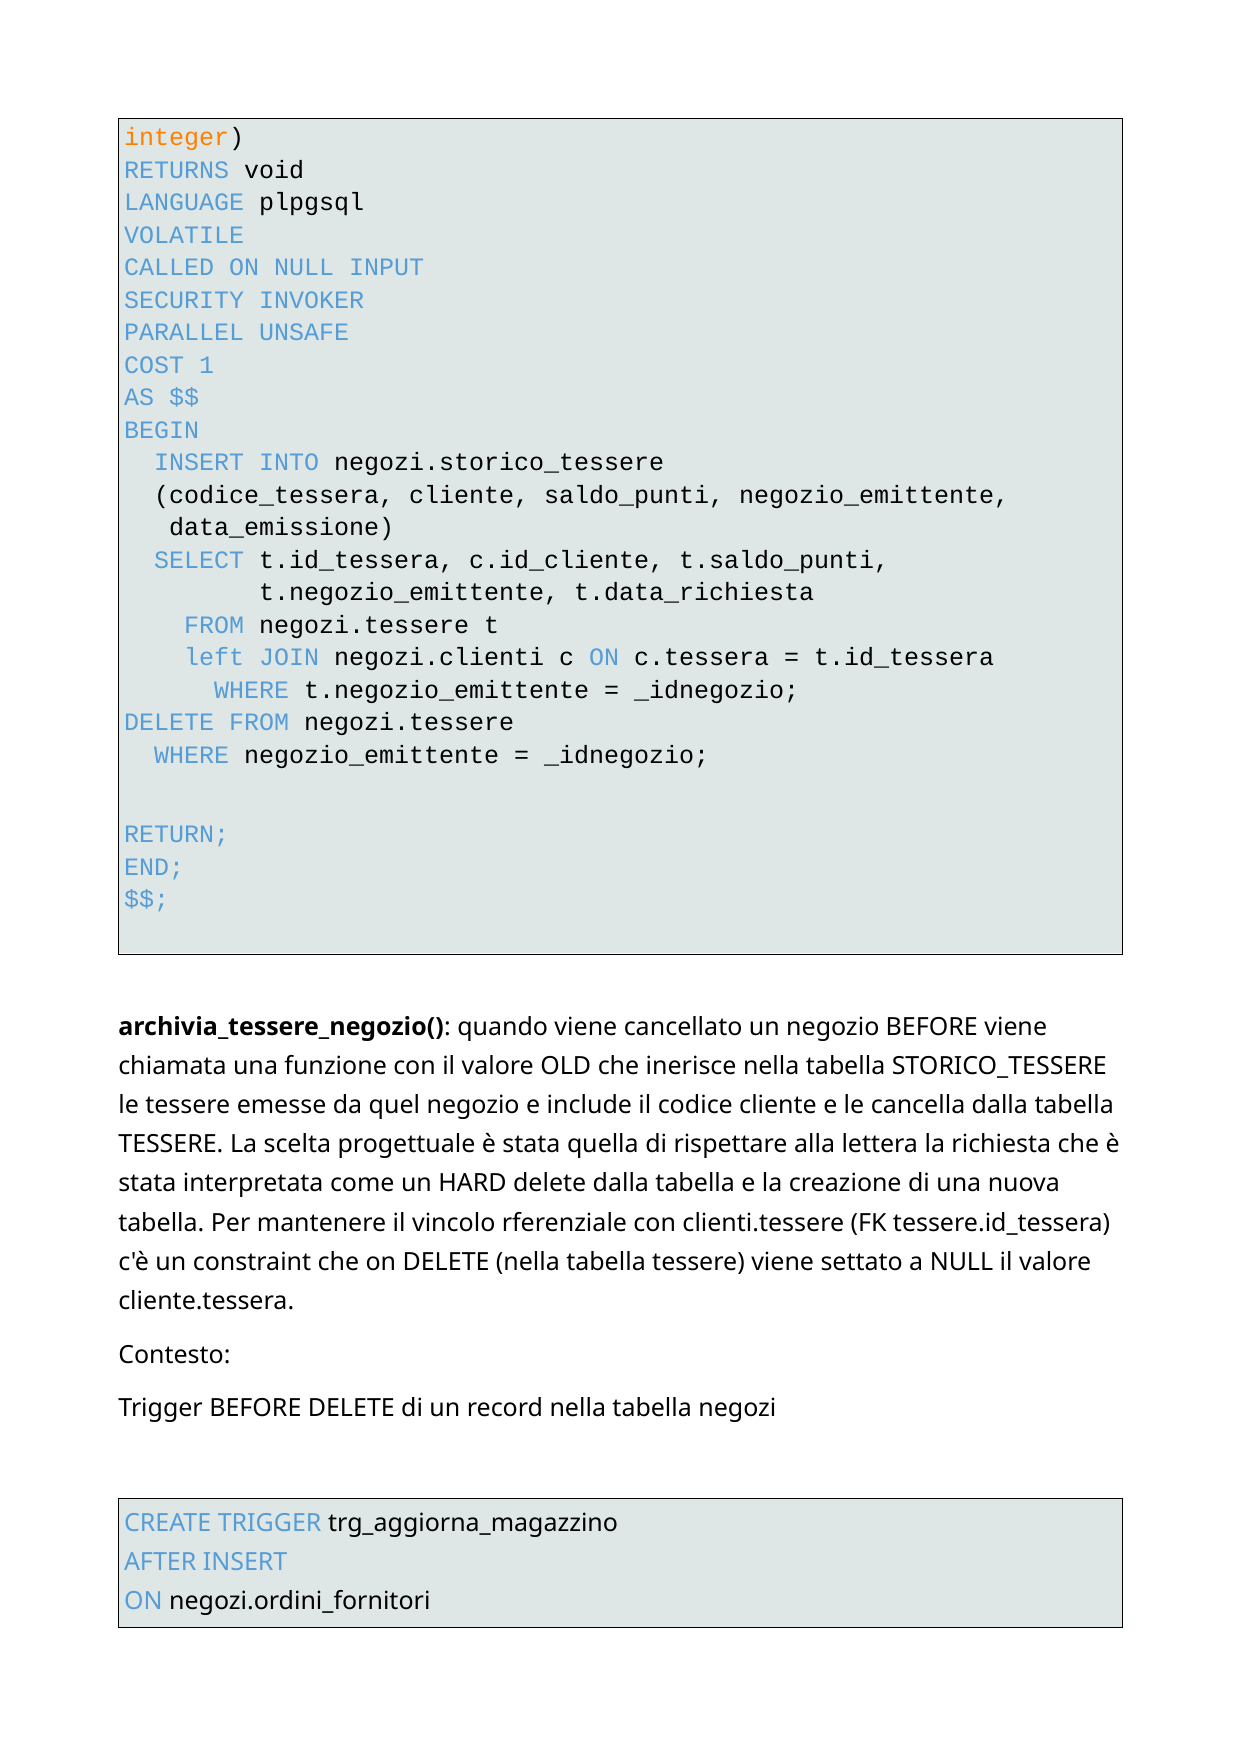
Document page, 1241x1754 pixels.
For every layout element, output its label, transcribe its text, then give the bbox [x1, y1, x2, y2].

text Trigger BEFORE DELETE di un record nella tabella negozi [118, 1390, 1122, 1424]
text Contesto: [118, 1336, 1122, 1370]
text archivia_tessere_negozio(): quando viene cancellato un negozio BEFORE viene chiamata una funzione con il valore OLD che inerisce nella tabella STORICO_TESSERE le tessere emesse da quel negozio e include il codice cliente e le cancella dalla tabella TESSERE. La scelta progettuale è stata quella di rispettare alla lettera la richiesta che è stata interpretata come un HARD delete dalla tabella e la creazione di una nuova tabella. Per mantenere il vincolo rferenziale con clienti.tessere (FK tessere.id_tessera) c'è un constraint che on DELETE (nella tabella tessere) viene settato a NULL il valore cliente.tessera. [118, 1008, 1122, 1317]
table_header integer) RETURNS void LANGUAGE plpgsql VOLATILE CALLED ON NULL INPUT SECURITY INVOKER PARALLEL UNSAFE COST 1 AS $$ BEGIN INSERT INTO negozi.storico_tessere (codice_tessera, cliente, saldo_punti, negozio_emittente, data_emissione) SELECT t.id_tessera, c.id_cliente, t.saldo_punti, t.negozio_emittente, t.data_richiesta FROM negozi.tessere t left JOIN negozi.clienti c ON c.tessera = t.id_tessera WHERE t.negozio_emittente = _idnegozio; DELETE FROM negozi.tessere WHERE negozio_emittente = _idnegozio; RETURN; END; $$; [119, 119, 1122, 953]
table_header CREATE TRIGGER trg_aggiorna_magazzino AFTER INSERT ON negozi.ordini_fornitori [119, 1499, 1122, 1627]
